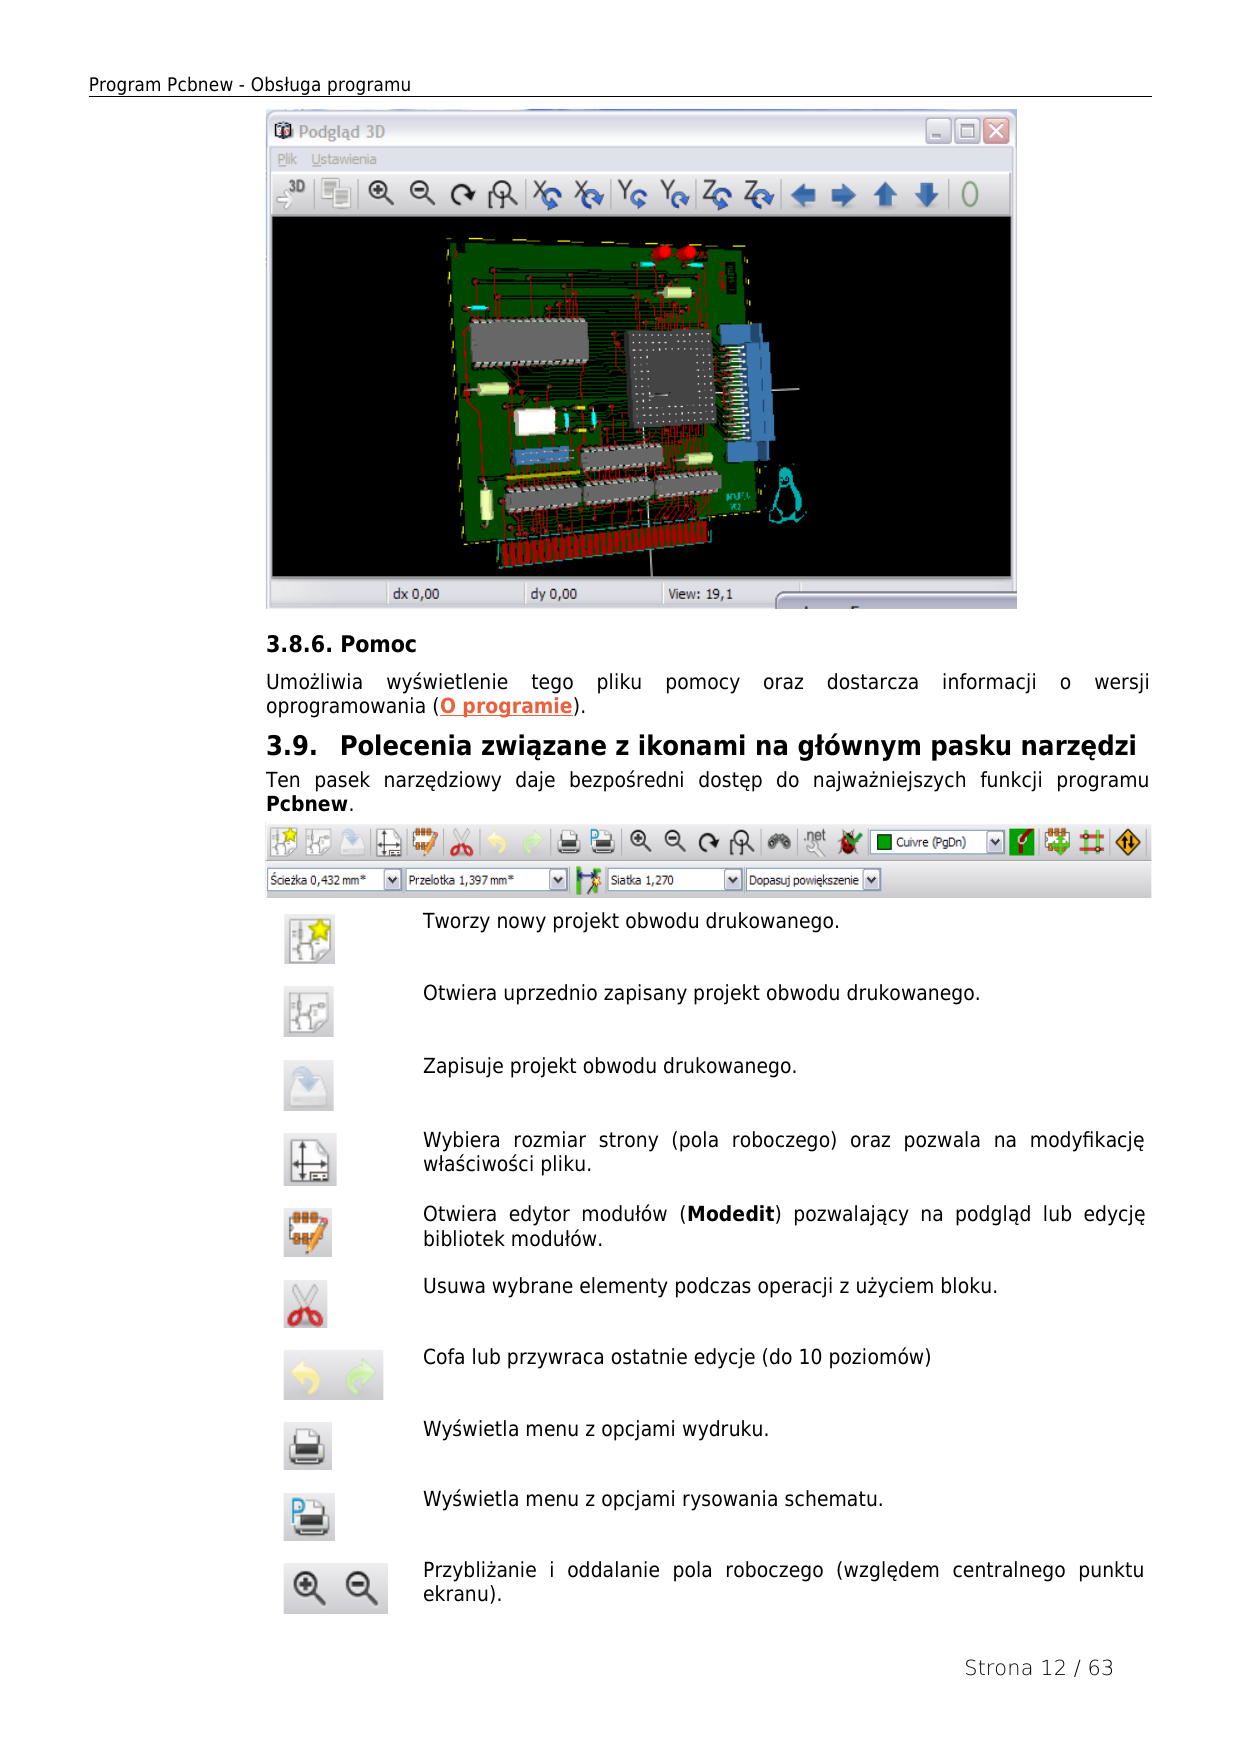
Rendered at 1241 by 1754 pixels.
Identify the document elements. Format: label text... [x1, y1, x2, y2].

picture [265, 109, 1017, 609]
table_cell Otwiera edytor modułów (Modedit) pozwalający na podgląd lub edycję bibliotek modułów. [405, 1197, 1152, 1268]
picture [265, 822, 1152, 898]
table_header [266, 903, 405, 975]
subtitle Polecenia związane z ikonami na głównym pasku narzędzi [266, 731, 1152, 762]
text Ten pasek narzędziowy daje bezpośredni dostęp do najważniejszych funkcji programu Pcbnew. [266, 768, 1152, 817]
table_cell [266, 1197, 405, 1268]
table_cell [266, 1339, 405, 1411]
table_cell Otwiera uprzednio zapisany projekt obwodu drukowanego. [405, 975, 1152, 1048]
table_cell Zapisuje projekt obwodu drukowanego. [405, 1049, 1152, 1122]
table_cell Wyświetla menu z opcjami rysowania schematu. [405, 1481, 1152, 1552]
table_cell [266, 1481, 405, 1552]
table_cell Usuwa wybrane elementy podczas operacji z użyciem bloku. [405, 1269, 1152, 1339]
subtitle Pomoc [266, 631, 1152, 658]
text Umożliwia wyświetlenie tego pliku pomocy oraz dostarcza informacji o wersji oprogramowania (O programie). [266, 670, 1152, 719]
table_cell Wybiera rozmiar strony (pola roboczego) oraz pozwala na modyfikację właściwości pliku. [405, 1122, 1152, 1197]
table_cell Wyświetla menu z opcjami wydruku. [405, 1411, 1152, 1481]
table_cell [266, 1049, 405, 1122]
table_cell Przybliżanie i oddalanie pola roboczego (względem centralnego punktu ekranu). [405, 1552, 1152, 1626]
table_cell [266, 1411, 405, 1481]
table_header Tworzy nowy projekt obwodu drukowanego. [405, 903, 1152, 975]
table_cell [266, 1552, 405, 1626]
table_cell [266, 1122, 405, 1197]
table_cell [266, 975, 405, 1048]
table_cell [266, 1269, 405, 1339]
table_cell Cofa lub przywraca ostatnie edycje (do 10 poziomów) [405, 1339, 1152, 1411]
